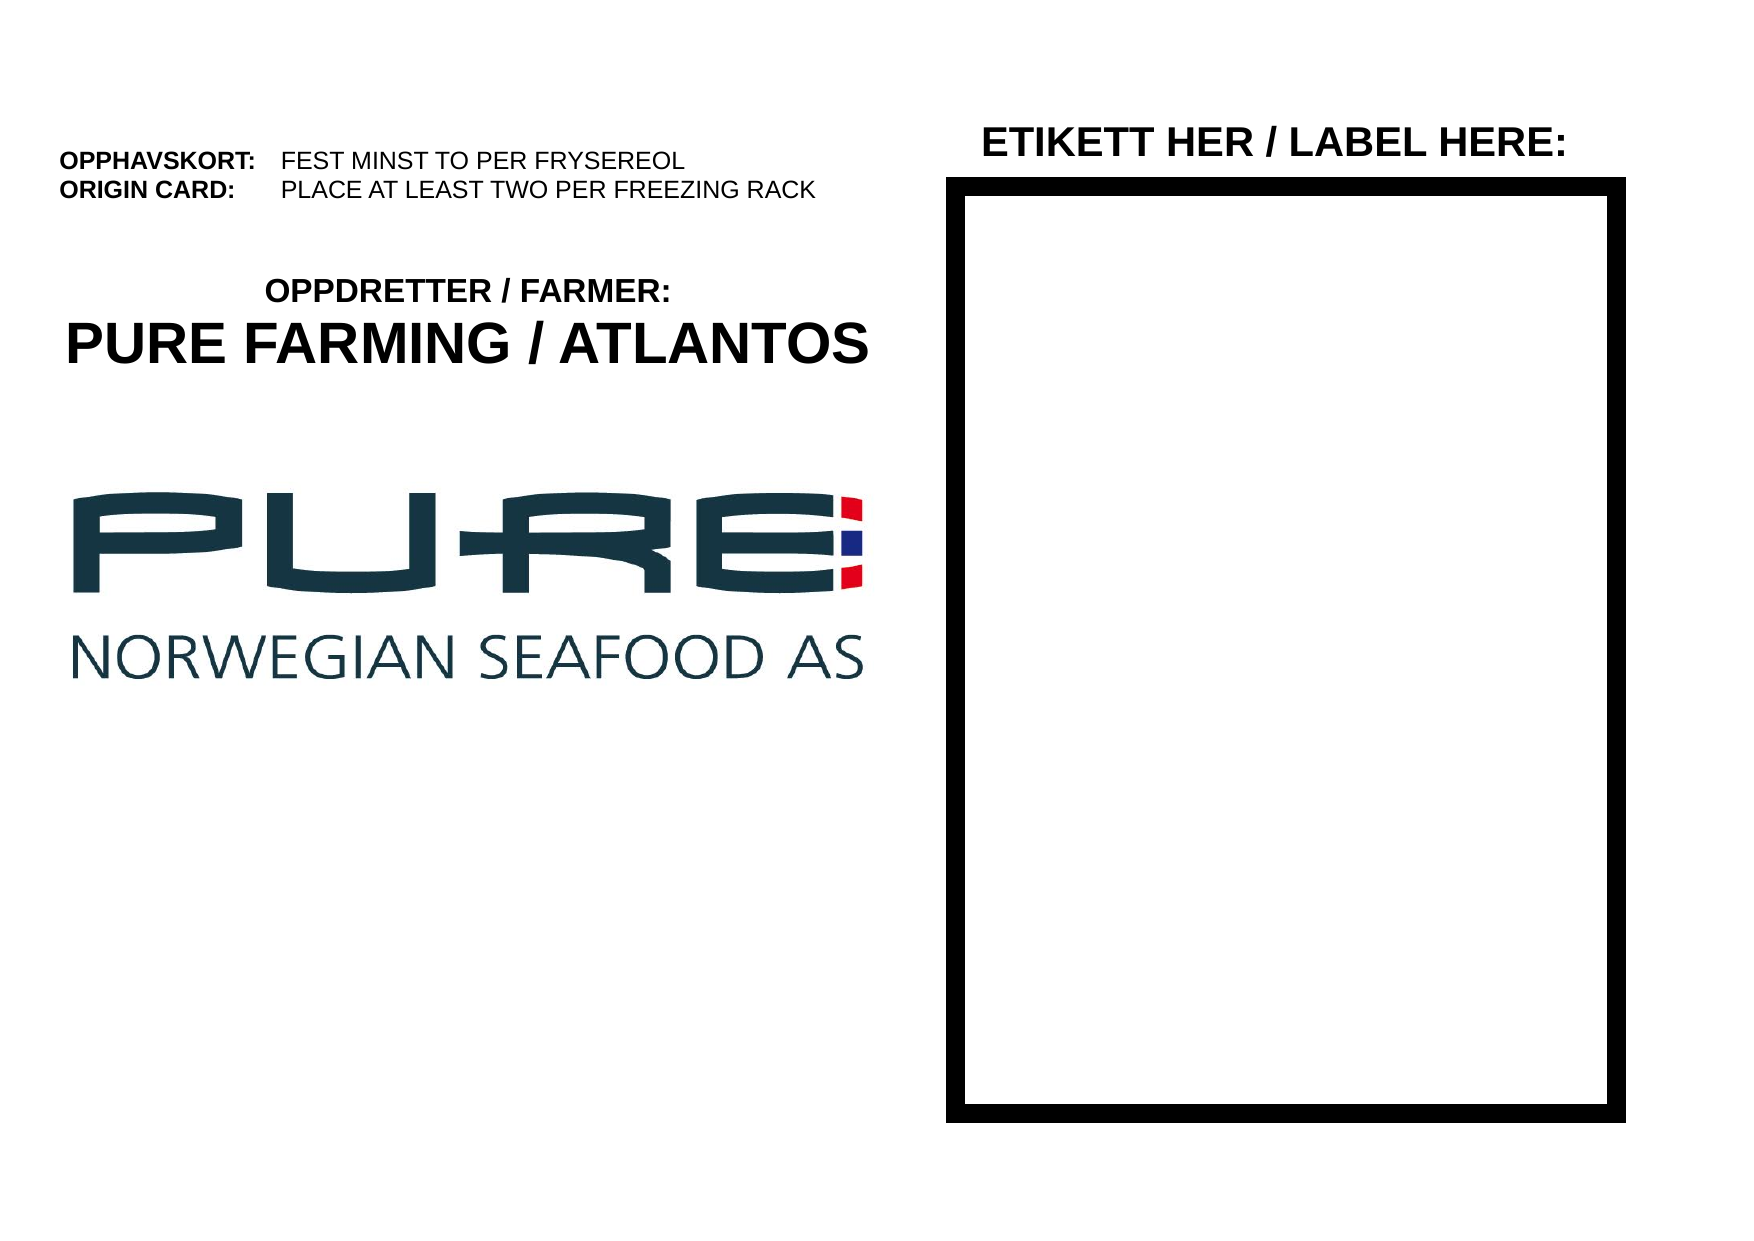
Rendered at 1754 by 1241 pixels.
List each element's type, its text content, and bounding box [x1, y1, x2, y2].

text ORIGIN CARD: PLACE AT LEAST TWO PER FREEZING RACK [59, 175, 877, 203]
text OPPHAVSKORT: FEST MINST TO PER FRYSEREOL [59, 146, 877, 175]
text PURE FARMING / ATLANTOS [59, 309, 877, 376]
text OPPDRETTER / FARMER: [59, 271, 877, 309]
picture [59, 443, 877, 693]
text ETIKETT HER / LABEL HERE: [877, 117, 1695, 165]
